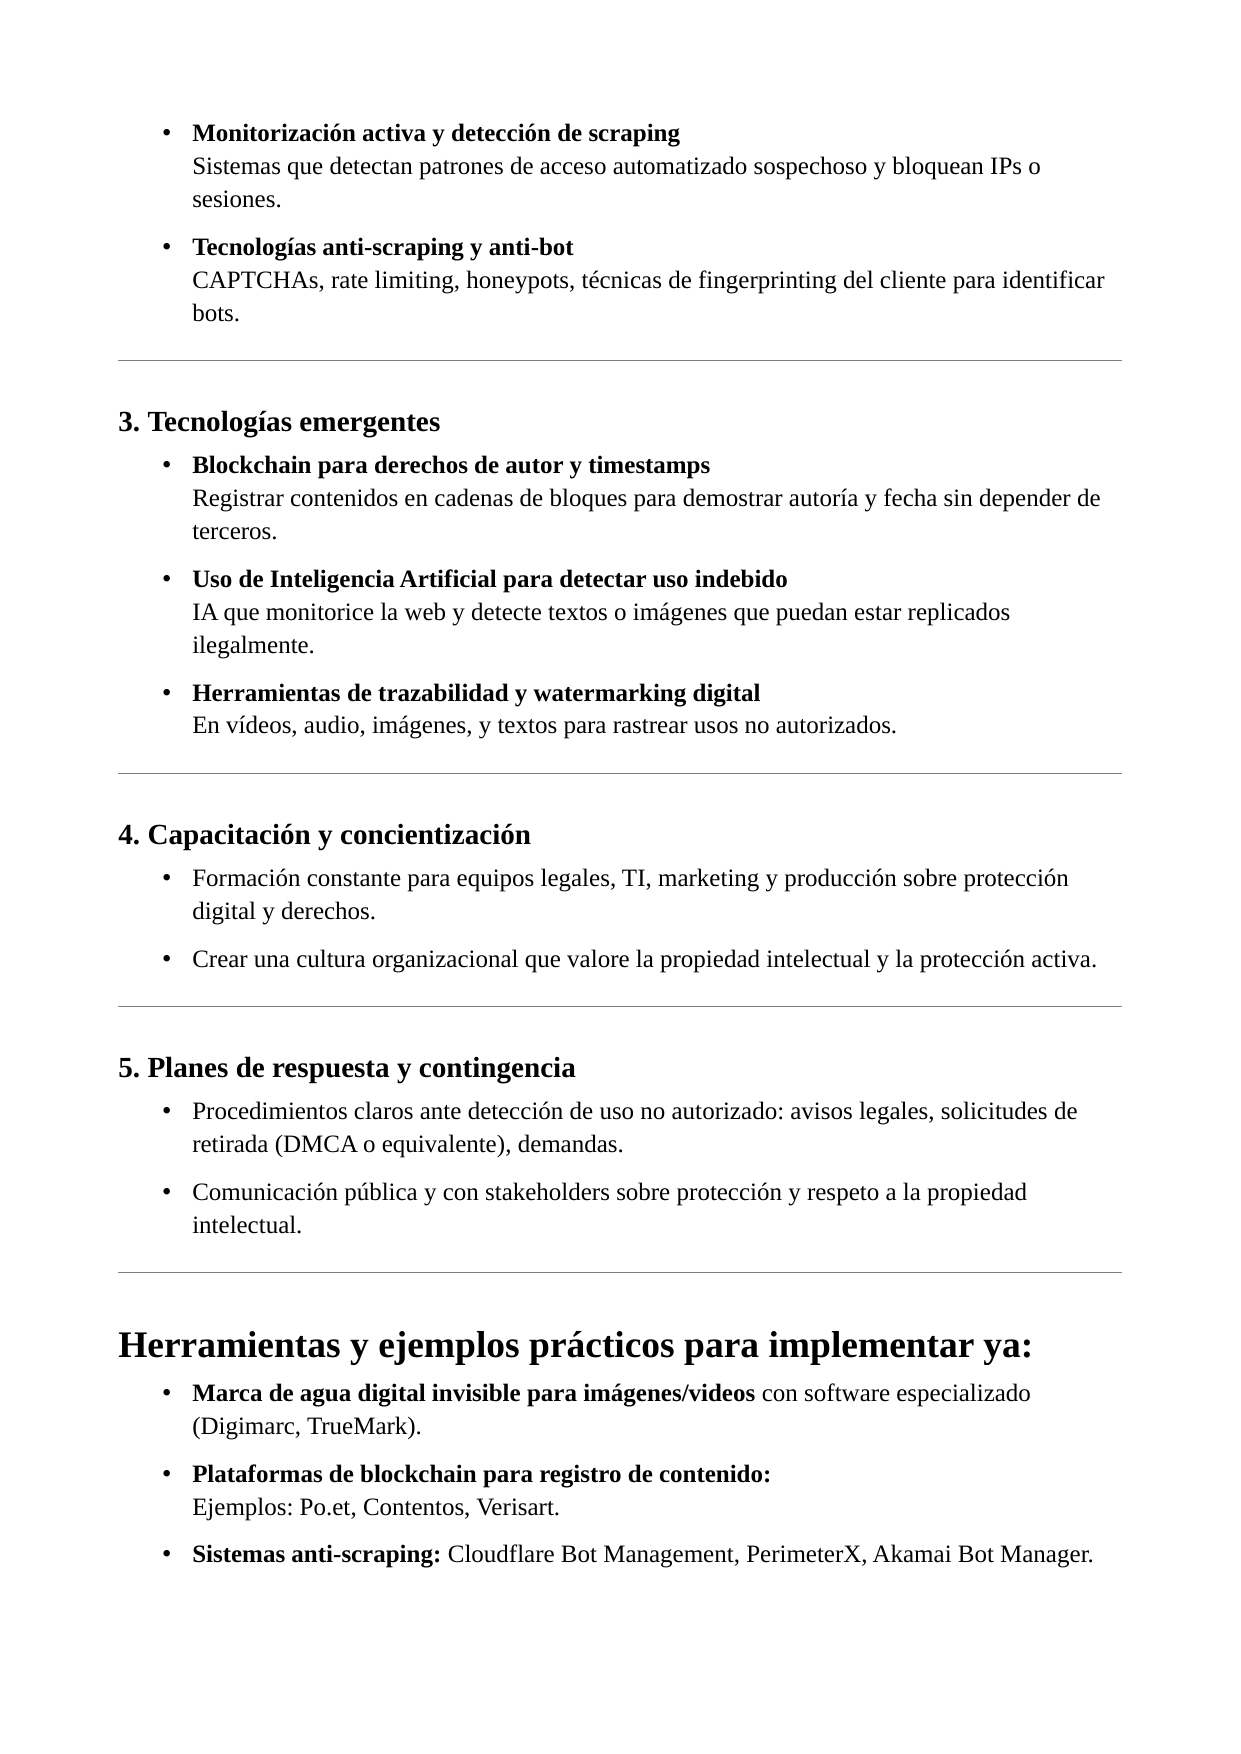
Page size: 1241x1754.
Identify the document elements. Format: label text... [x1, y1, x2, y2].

subtitle 3. Tecnologías emergentes [118, 404, 1122, 438]
list Uso de Inteligencia Artificial para detectar uso indebido IA que monitorice la web y detecte textos o imágenes que puedan estar replicados ilegalmente. [162, 564, 1122, 659]
subtitle Herramientas y ejemplos prácticos para implementar ya: [118, 1323, 1122, 1366]
subtitle 5. Planes de respuesta y contingencia [118, 1050, 1122, 1084]
subtitle 4. Capacitación y concientización [118, 817, 1122, 851]
list Sistemas anti-scraping: Cloudflare Bot Management, PerimeterX, Akamai Bot Manager. [162, 1539, 1122, 1568]
list Blockchain para derechos de autor y timestamps Registrar contenidos en cadenas de bloques para demostrar autoría y fecha sin depender de terceros. [162, 450, 1122, 545]
list Comunicación pública y con stakeholders sobre protección y respeto a la propiedad intelectual. [162, 1177, 1122, 1239]
list Herramientas de trazabilidad y watermarking digital En vídeos, audio, imágenes, y textos para rastrear usos no autorizados. [162, 678, 1122, 739]
list Crear una cultura organizacional que valore la propiedad intelectual y la protección activa. [162, 944, 1122, 972]
list Procedimientos claros ante detección de uso no autorizado: avisos legales, solicitudes de retirada (DMCA o equivalente), demandas. [162, 1096, 1122, 1158]
list Plataformas de blockchain para registro de contenido: Ejemplos: Po.et, Contentos, Verisart. [162, 1459, 1122, 1521]
list Formación constante para equipos legales, TI, marketing y producción sobre protección digital y derechos. [162, 863, 1122, 925]
list Monitorización activa y detección de scraping Sistemas que detectan patrones de acceso automatizado sospechoso y bloquean IPs o sesiones. [162, 118, 1122, 213]
list Marca de agua digital invisible para imágenes/videos con software especializado (Digimarc, TrueMark). [162, 1378, 1122, 1440]
list Tecnologías anti-scraping y anti-bot CAPTCHAs, rate limiting, honeypots, técnicas de fingerprinting del cliente para identificar bots. [162, 232, 1122, 327]
